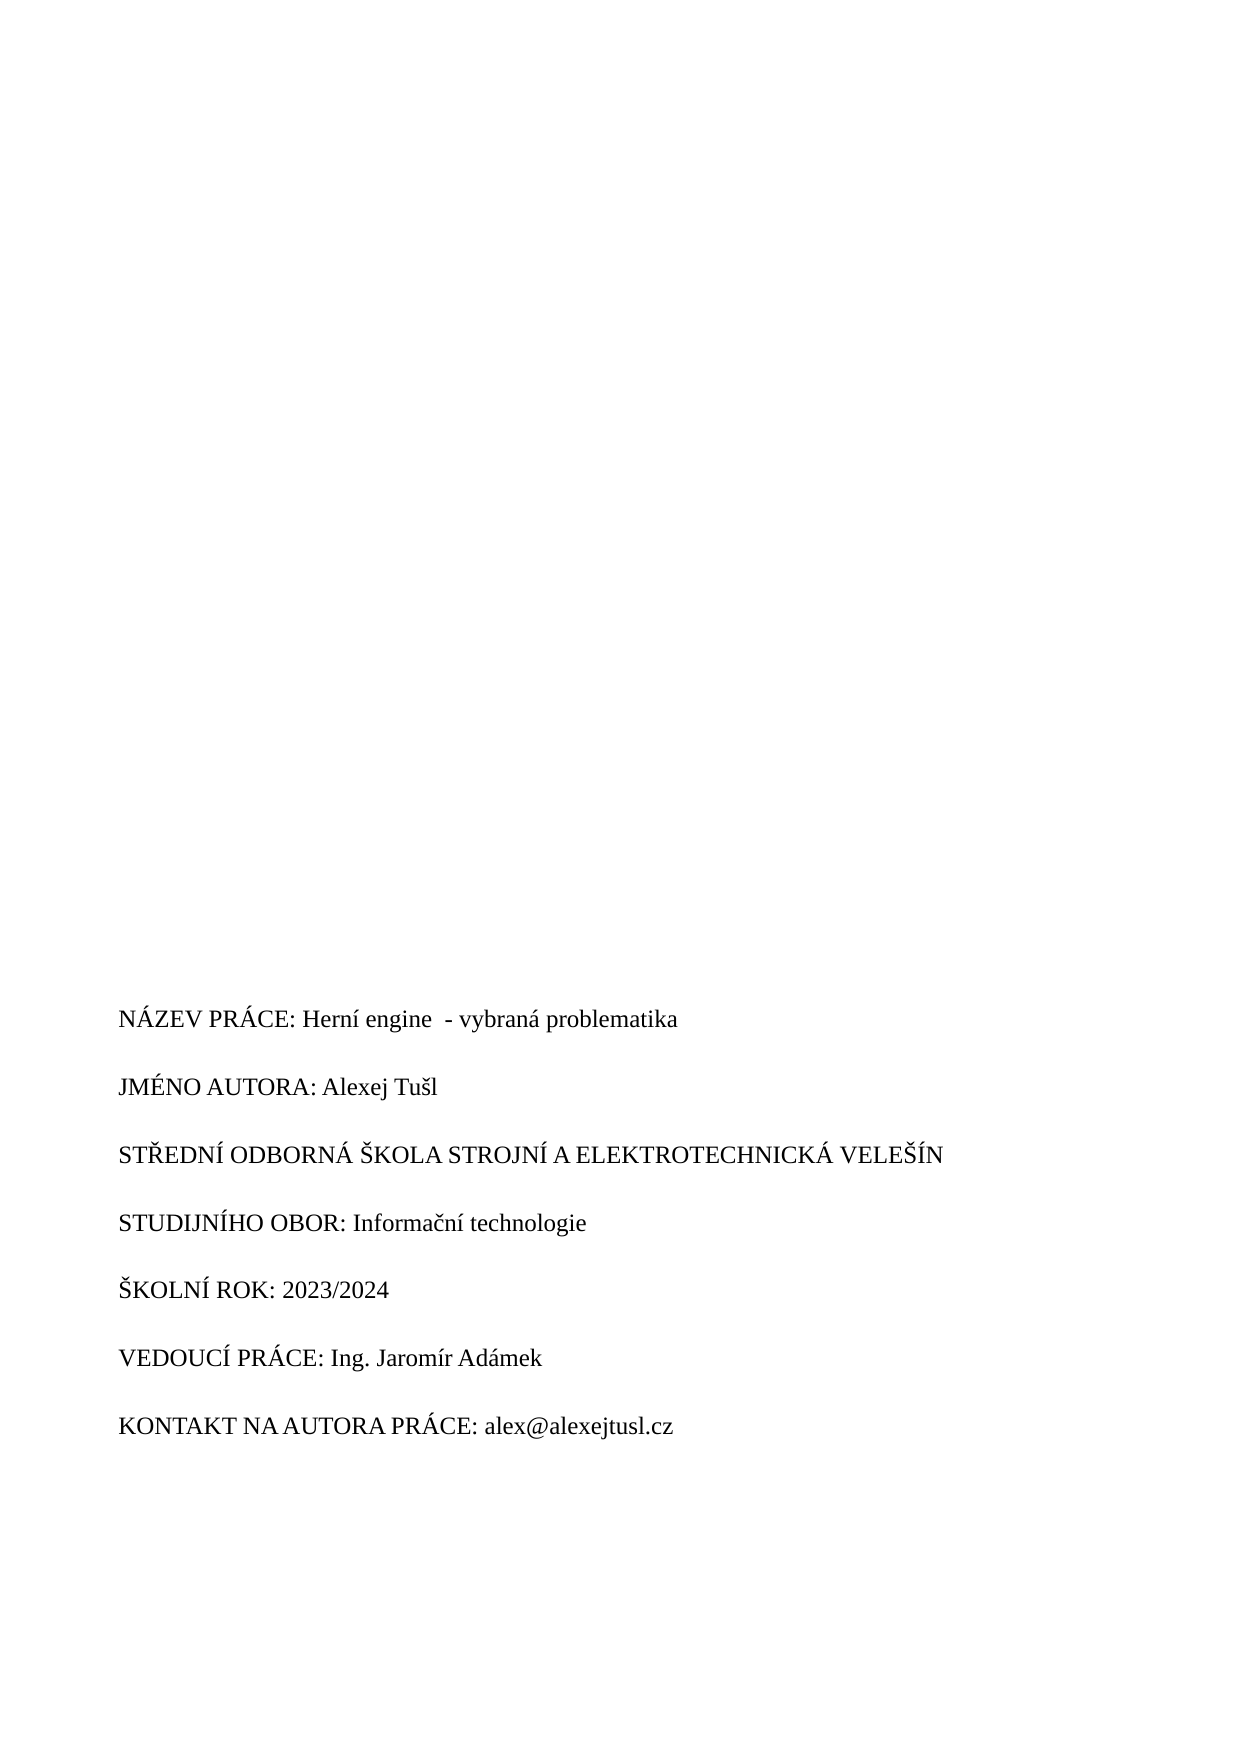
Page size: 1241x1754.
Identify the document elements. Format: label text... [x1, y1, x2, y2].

text ŠKOLNÍ ROK: 2023/2024 [118, 1276, 1122, 1304]
text JMÉNO AUTORA: Alexej Tušl [118, 1072, 1122, 1101]
text VEDOUCÍ PRÁCE: Ing. Jaromír Adámek [118, 1343, 1122, 1372]
text STŘEDNÍ ODBORNÁ ŠKOLA STROJNÍ A ELEKTROTECHNICKÁ VELEŠÍN [118, 1140, 1122, 1168]
text KONTAKT NA AUTORA PRÁCE: alex@alexejtusl.cz [118, 1411, 1122, 1440]
text STUDIJNÍHO OBOR: Informační technologie [118, 1208, 1122, 1236]
text NÁZEV PRÁCE: Herní engine - vybraná problematika [118, 1004, 1122, 1033]
